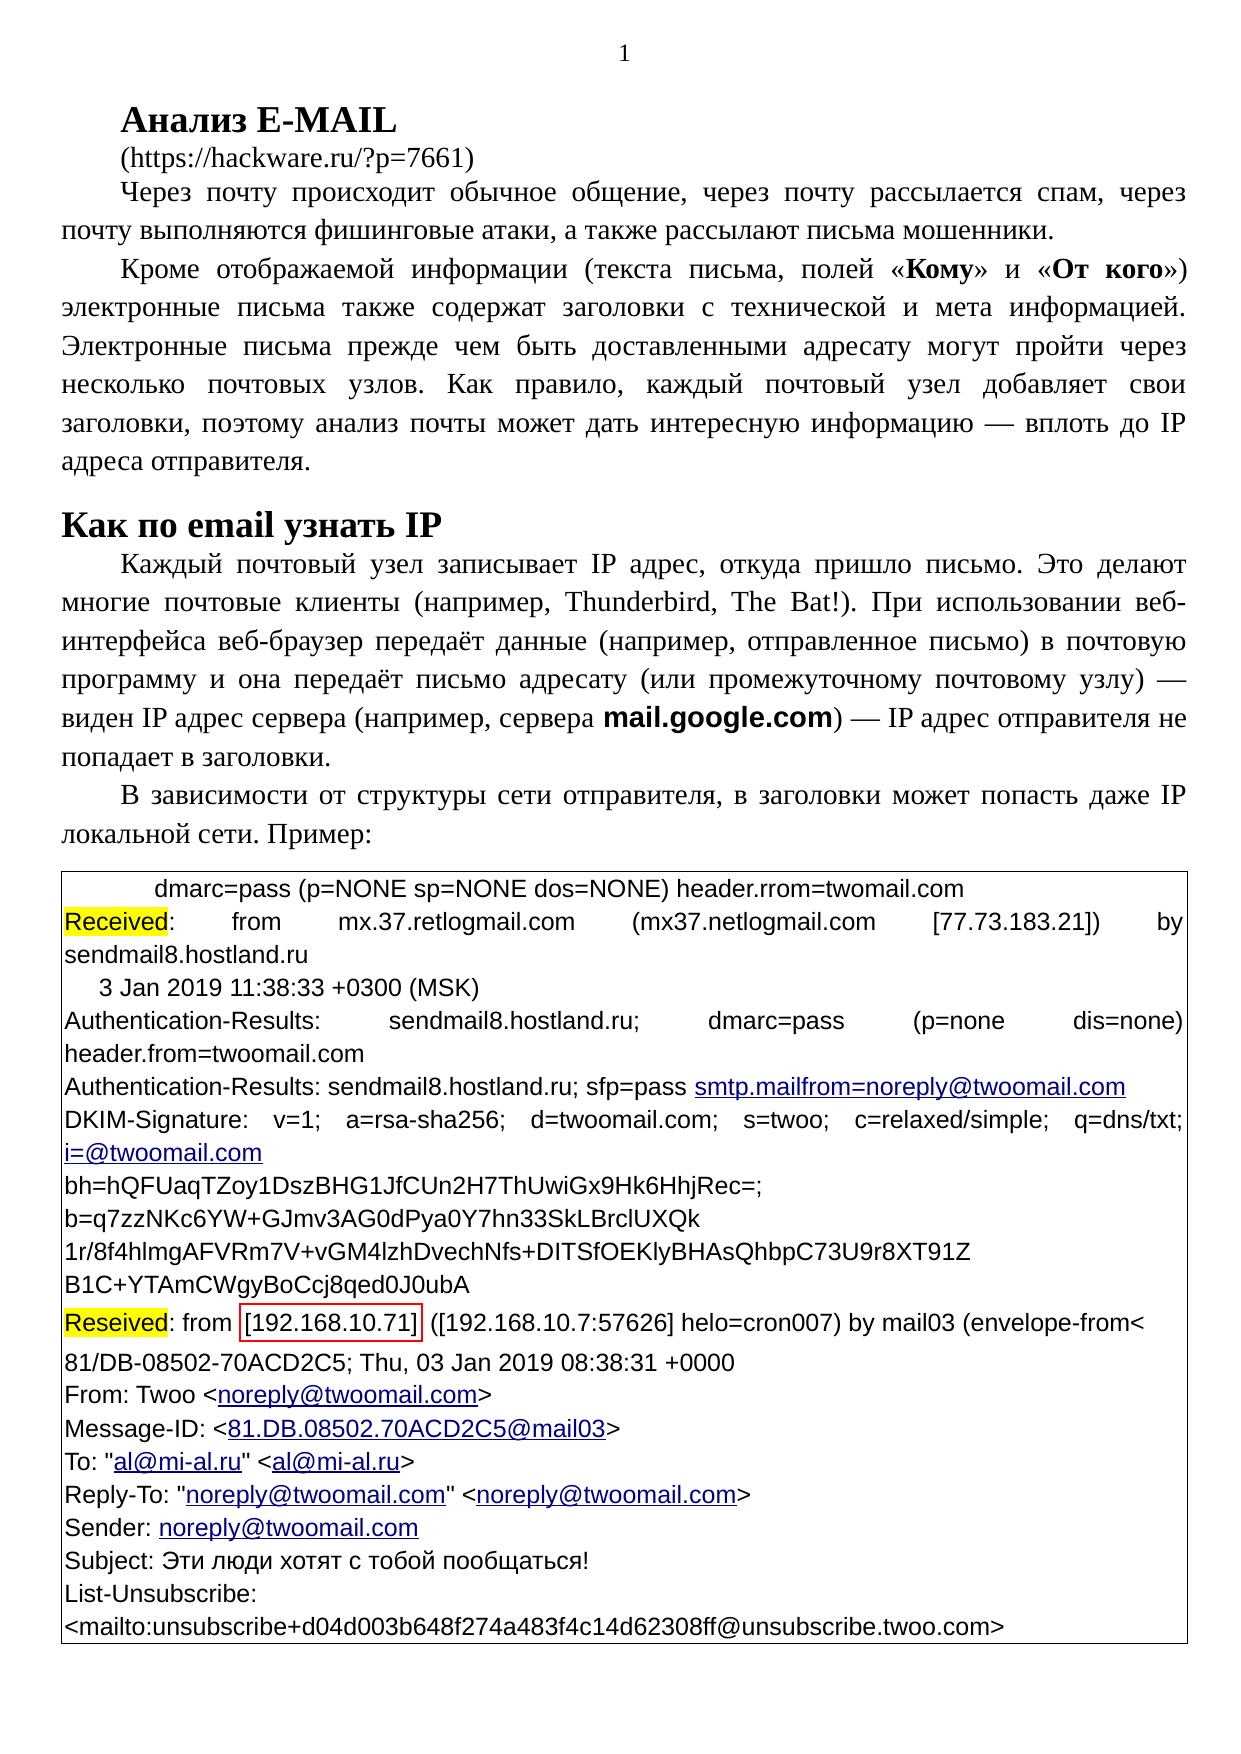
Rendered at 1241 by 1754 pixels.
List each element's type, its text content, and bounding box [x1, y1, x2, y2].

text (https://hackware.ru/?p=7661) [61, 140, 1187, 174]
text To: "al@mi-al.ru" <al@mi-al.ru> [62, 1443, 1187, 1475]
text 81/DB-08502-70ACD2C5; Thu, 03 Jan 2019 08:38:31 +0000 [62, 1344, 1187, 1376]
text 1r/8f4hlmgAFVRm7V+vGM4lzhDvechNfs+DITSfOEKlyBHAsQhbpC73U9r8XT91Z B1C+YTAmCWgyBoCcj8qed0J0ubA [62, 1234, 1187, 1299]
text Reply-To: "noreply@twoomail.com" <noreply@twoomail.com> [62, 1477, 1187, 1508]
subtitle Как по email узнать IP [61, 503, 1187, 546]
text List-Unsubscribe: <mailto:unsubscribe+d04d003b648f274a483f4c14d62308ff@unsubscribe.twoo.com> [62, 1576, 1187, 1643]
text Кроме отображаемой информации (текста письма, полей «Кому» и «От кого») электронные письма также содержат заголовки с технической и мета информацией. Электронные письма прежде чем быть доставленными адресату могут пройти через несколько почтовых узлов. Как правило, каждый почтовый узел добавляет свои заголовки, поэтому анализ почты может дать интересную информацию — вплоть до IP адреса отправителя. [61, 251, 1187, 477]
text Каждый почтовый узел записывает IP адрес, откуда пришло письмо. Это делают многие почтовые клиенты (например, Thunderbird, The Bat!). При использовании веб-интерфейса веб-браузер передаёт данные (например, отправленное письмо) в почтовую программу и она передаёт письмо адресату (или промежуточному почтовому узлу) — виден IP адрес сервера (например, сервера mail.google.com) — IP адрес отправителя не попадает в заголовки. [61, 546, 1187, 772]
text bh=hQFUaqTZoy1DszBHG1JfCUn2H7ThUwiGx9Hk6HhjRec=; b=q7zzNKc6YW+GJmv3AG0dPya0Y7hn33SkLBrclUXQk [62, 1168, 1187, 1233]
text Authentication-Results: sendmail8.hostland.ru; sfp=pass smtp.mailfrom=noreply@twoomail.com [62, 1069, 1187, 1101]
text Через почту происходит обычное общение, через почту рассылается спам, через почту выполняются фишинговые атаки, а также рассылают письма мошенники. [61, 174, 1187, 246]
subtitle Анализ E-MAIL [61, 97, 1187, 140]
text Reseived: from [192.168.10.71] ([192.168.10.7:57626] helo=cron007) by mail03 (envelope-from< [62, 1300, 1187, 1342]
text 3 Jan 2019 11:38:33 +0300 (MSK) [62, 970, 1187, 1002]
text DKIM-Signature: v=1; a=rsa-sha256; d=twoomail.com; s=twoo; c=relaxed/simple; q=dns/txt; i=@twoomail.com [62, 1102, 1187, 1167]
text dmarc=pass (p=NONE sp=NONE dos=NONE) header.rrom=twomail.com [62, 872, 1187, 902]
text Received: from mx.37.retlogmail.com (mx37.netlogmail.com [77.73.183.21]) by sendmail8.hostland.ru [62, 904, 1187, 968]
text From: Twoo <noreply@twoomail.com> [62, 1377, 1187, 1409]
text Message-ID: <81.DB.08502.70ACD2C5@mail03> [62, 1411, 1187, 1442]
text В зависимости от структуры сети отправителя, в заголовки может попасть даже IP локальной сети. Пример: [61, 777, 1187, 849]
text Subject: Эти люди хотят с тобой пообщаться! [62, 1543, 1187, 1574]
text Sender: noreply@twoomail.com [62, 1509, 1187, 1541]
text Authentication-Results: sendmail8.hostland.ru; dmarc=pass (p=none dis=none) header.from=twoomail.com [62, 1003, 1187, 1068]
